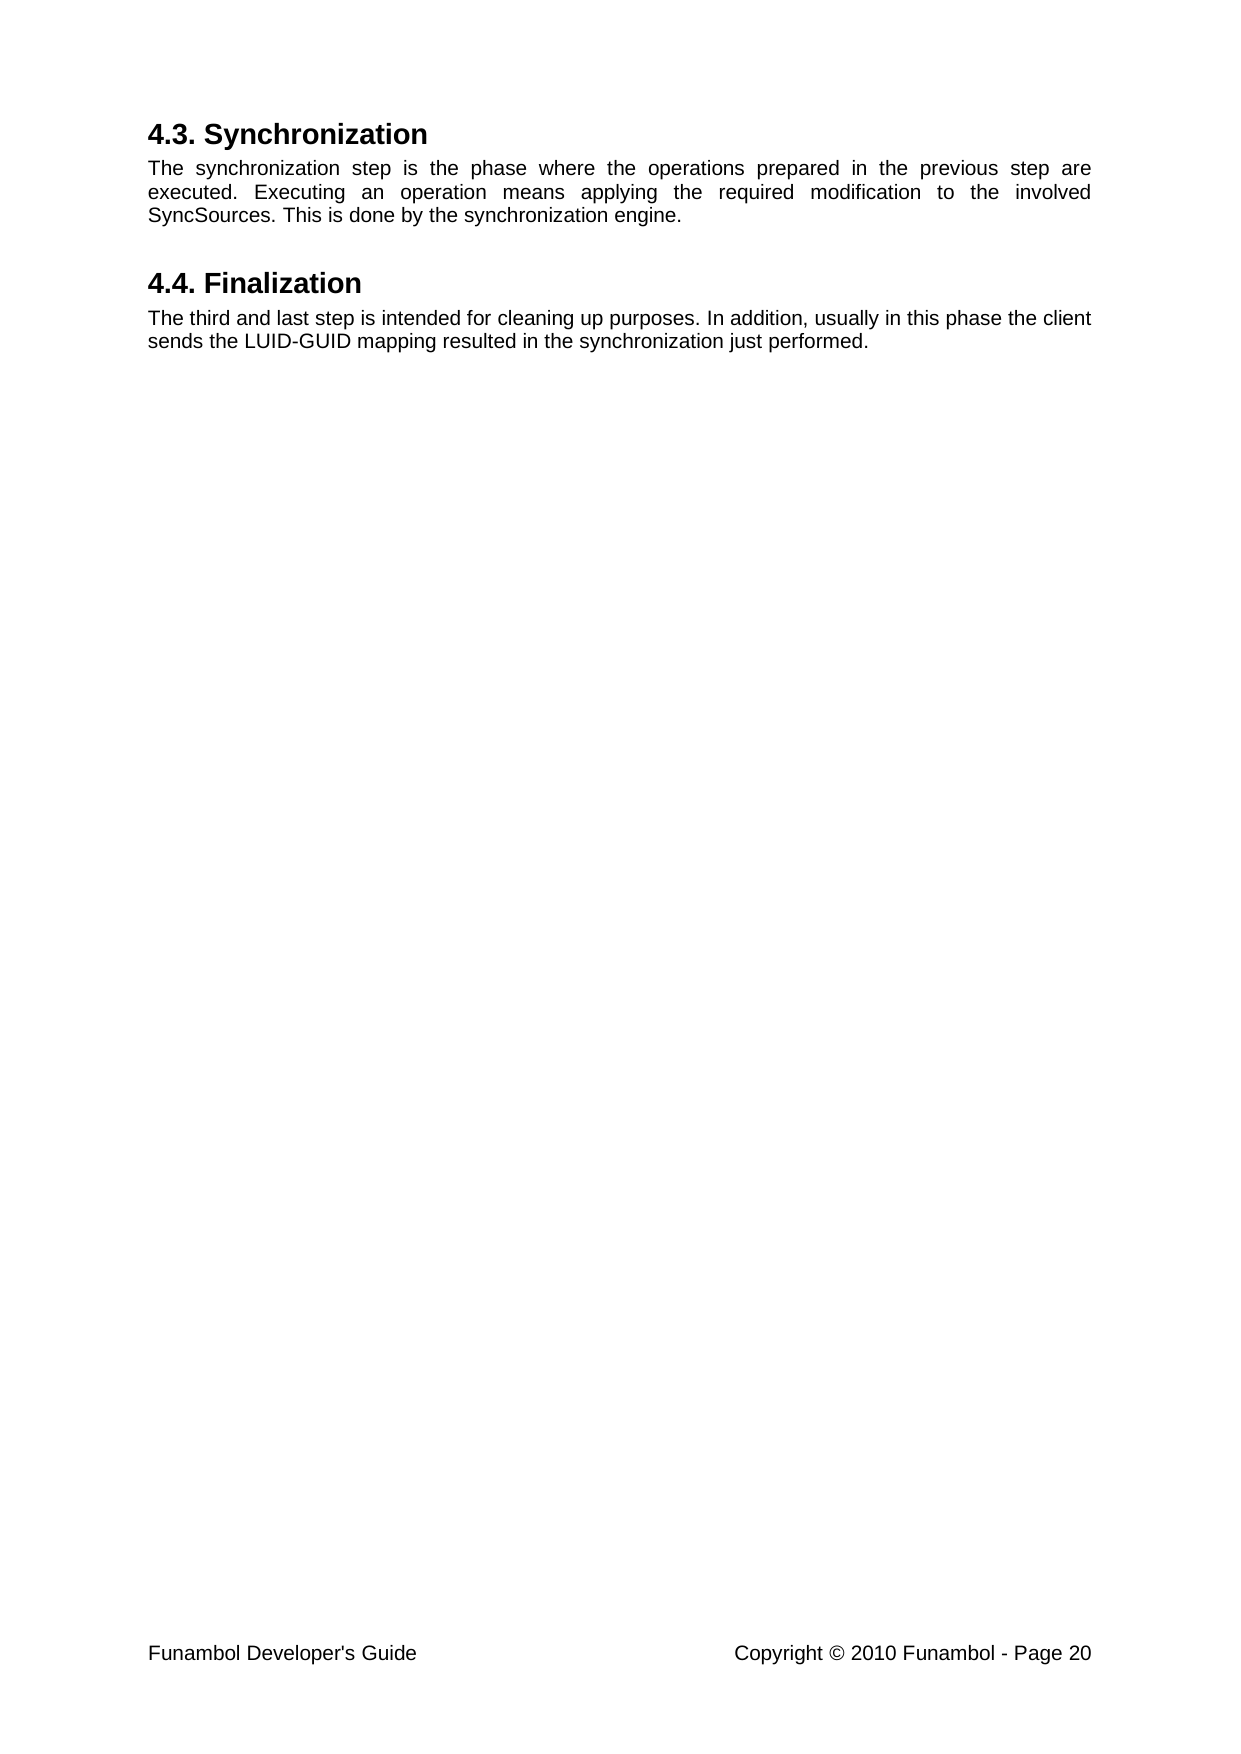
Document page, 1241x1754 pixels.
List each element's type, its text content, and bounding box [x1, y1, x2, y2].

subtitle Finalization [148, 267, 1093, 300]
subtitle Synchronization [148, 118, 1093, 151]
text The third and last step is intended for cleaning up purposes. In addition, usually in this phase the client sends the LUID-GUID mapping resulted in the synchronization just performed. [148, 306, 1093, 353]
text The synchronization step is the phase where the operations prepared in the previous step are executed. Executing an operation means applying the required modification to the involved SyncSources. This is done by the synchronization engine. [148, 157, 1093, 227]
